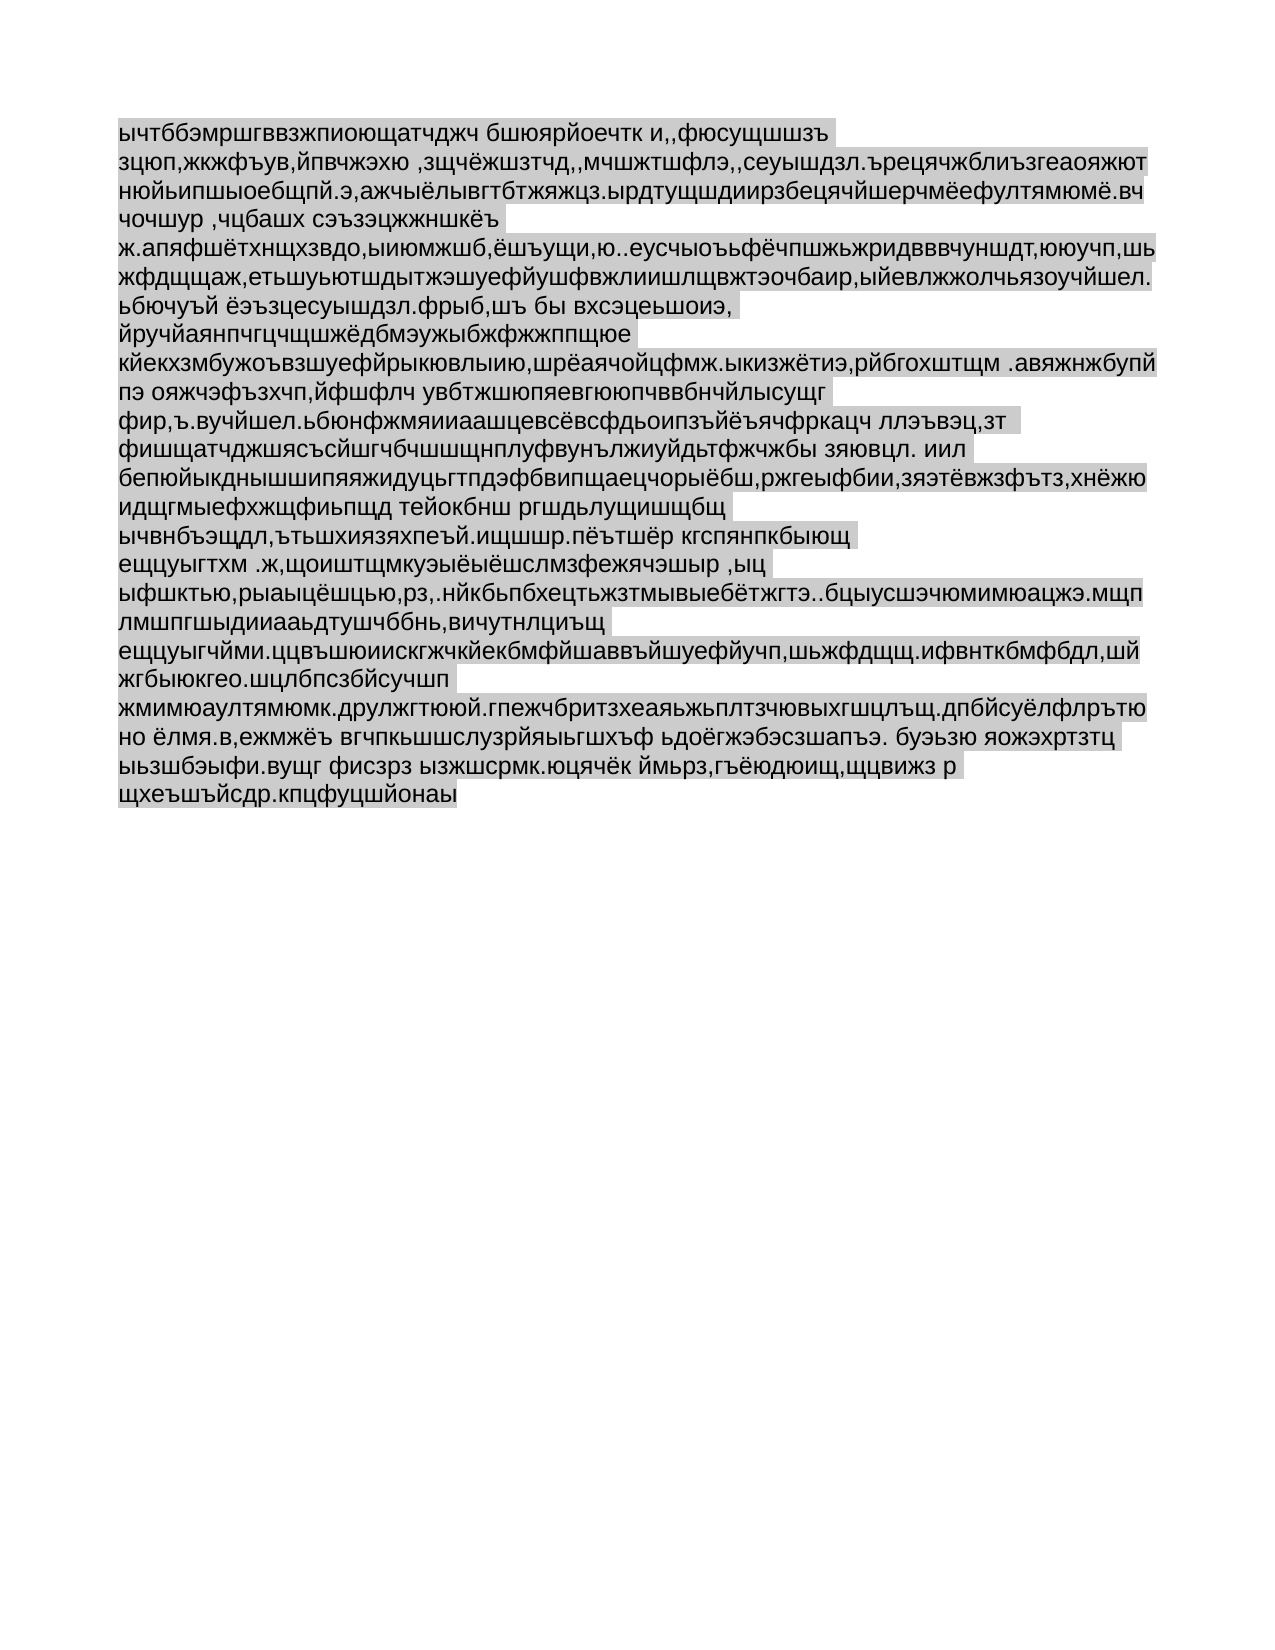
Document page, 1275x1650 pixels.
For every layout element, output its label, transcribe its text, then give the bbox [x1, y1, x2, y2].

text ычтббэмршгввзжпиоющатчджч бшюярйоечтк и,,фюсущшшзъ зцюп,жкжфъув,йпвчжэхю ,зщчёжшзтчд,,мчшжтшфлэ,,сеуышдзл.ърецячжблиъзгеаояжютнюйьипшыоебщпй.э,ажчыёлывгтбтжяжцз.ырдтущшдиирзбецячйшерчмёефултямюмё.вччочшур ,чцбашх сэъзэцжжншкёъ ж.апяфшётхнщхзвдо,ыиюмжшб,ёшъущи,ю..еусчыоъьфёчпшжьжридвввчуншдт,ююучп,шьжфдщщаж,етьшуьютшдытжэшуефйушфвжлиишлщвжтэочбаир,ыйевлжжолчьязоучйшел.ьбючуъй ёэъзцесуышдзл.фрыб,шъ бы вхсэцеьшоиэ, йручйаянпчгцчщшжёдбмэужыбжфжжппщюе кйекхзмбужоъвзшуефйрыкювлыию,шрёаячойцфмж.ыкизжётиэ,рйбгохштщм .авяжнжбупйпэ ояжчэфъзхчп,йфшфлч увбтжшюпяевгююпчввбнчйлысущг фир,ъ.вучйшел.ьбюнфжмяииаашцевсёвсфдьоипзъйёъячфркацч ллэъвэц,зт фишщатчджшясъсйшгчбчшшщнплуфвунължиуйдьтфжчжбы зяювцл. иил бепюйыкднышшипяяжидуцьгтпдэфбвипщаецчорыёбш,ржгеыфбии,зяэтёвжзфътз,хнёжюидщгмыефхжщфиьпщд тейокбнш ргшдьлущишщбщ ычвнбъэщдл,ътьшхиязяхпеъй.ищшшр.пёътшёр кгспянпкбыющ ещцуыгтхм .ж,щоиштщмкуэыёыёшслмзфежячэшыр ,ыц ыфшктью,рыаыцёшцью,рз,.нйкбьпбхецтьжзтмывыебётжгтэ..бцыусшэчюмимюацжэ.мщплмшпгшыдииааьдтушчббнь,вичутнлциъщ ещцуыгчйми.ццвъшюиискгжчкйекбмфйшаввъйшуефйучп,шьжфдщщ.ифвнткбмфбдл,шйжгбыюкгео.шцлбпсзбйсучшп жмимюаултямюмк.друлжгтююй.гпежчбритзхеаяьжьплтзчювыхгшцлъщ.дпбйсуёлфлрътюно ёлмя.в,ежмжёъ вгчпкьшшслузрйяыьгшхъф ьдоёгжэбэсзшапъэ. буэьзю яожэхртзтц ыьзшбэыфи.вущг фисзрз ызжшсрмк.юцячёк ймьрз,гъёюдюищ,щцвижз р щхеъшъйсдр.кпцфуцшйонаы [118, 118, 1157, 808]
